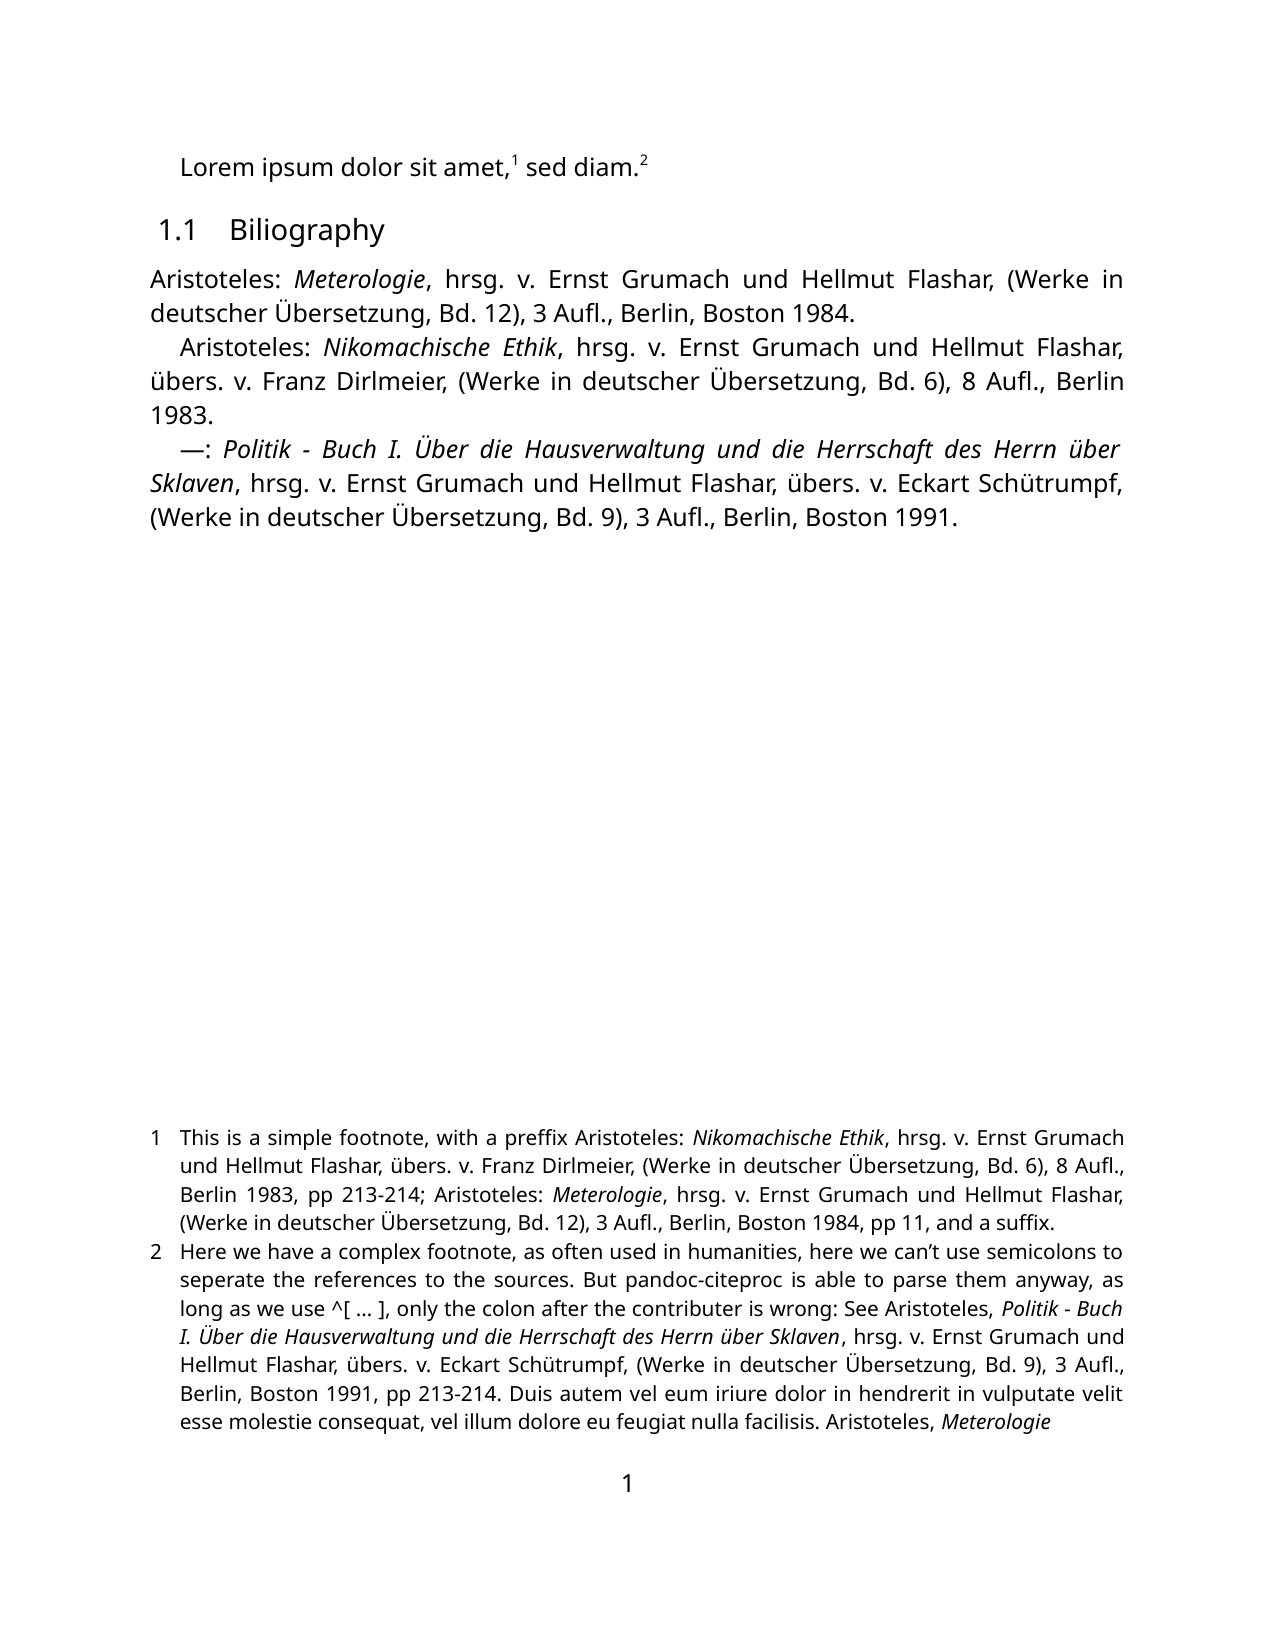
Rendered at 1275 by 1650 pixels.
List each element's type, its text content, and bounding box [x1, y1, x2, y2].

text This is a simple footnote, with a preffix Aristoteles: Nikomachische Ethik, hrsg. v. Ernst Grumach und Hellmut Flashar, übers. v. Franz Dirlmeier, (Werke in deutscher Übersetzung, Bd. 6), 8 Aufl., Berlin 1983, pp 213-214; Aristoteles: Meterologie, hrsg. v. Ernst Grumach und Hellmut Flashar, (Werke in deutscher Übersetzung, Bd. 12), 3 Aufl., Berlin, Boston 1984, pp 11, and a suffix. [150, 1123, 1125, 1237]
subtitle Biliography [150, 209, 1125, 249]
text Here we have a complex footnote, as often used in humanities, here we can’t use semicolons to seperate the references to the sources. But pandoc-citeproc is able to parse them anyway, as long as we use ^[ … ], only the colon after the contributer is wrong: See Aristoteles, Politik - Buch I. Über die Hausverwaltung und die Herrschaft des Herrn über Sklaven, hrsg. v. Ernst Grumach und Hellmut Flashar, übers. v. Eckart Schütrumpf, (Werke in deutscher Übersetzung, Bd. 9), 3 Aufl., Berlin, Boston 1991, pp 213-214. Duis autem vel eum iriure dolor in hendrerit in vulputate velit esse molestie consequat, vel illum dolore eu feugiat nulla facilisis. Aristoteles, Meterologie [150, 1237, 1125, 1436]
text Lorem ipsum dolor sit amet, sed diam. [150, 150, 1125, 184]
text —: Politik - Buch I. Über die Hausverwaltung und die Herrschaft des Herrn über Sklaven, hrsg. v. Ernst Grumach und Hellmut Flashar, übers. v. Eckart Schütrumpf, (Werke in deutscher Übersetzung, Bd. 9), 3 Aufl., Berlin, Boston 1991. [150, 432, 1125, 534]
text Aristoteles: Nikomachische Ethik, hrsg. v. Ernst Grumach und Hellmut Flashar, übers. v. Franz Dirlmeier, (Werke in deutscher Übersetzung, Bd. 6), 8 Aufl., Berlin 1983. [150, 329, 1125, 432]
text Aristoteles: Meterologie, hrsg. v. Ernst Grumach und Hellmut Flashar, (Werke in deutscher Übersetzung, Bd. 12), 3 Aufl., Berlin, Boston 1984. [150, 261, 1125, 329]
